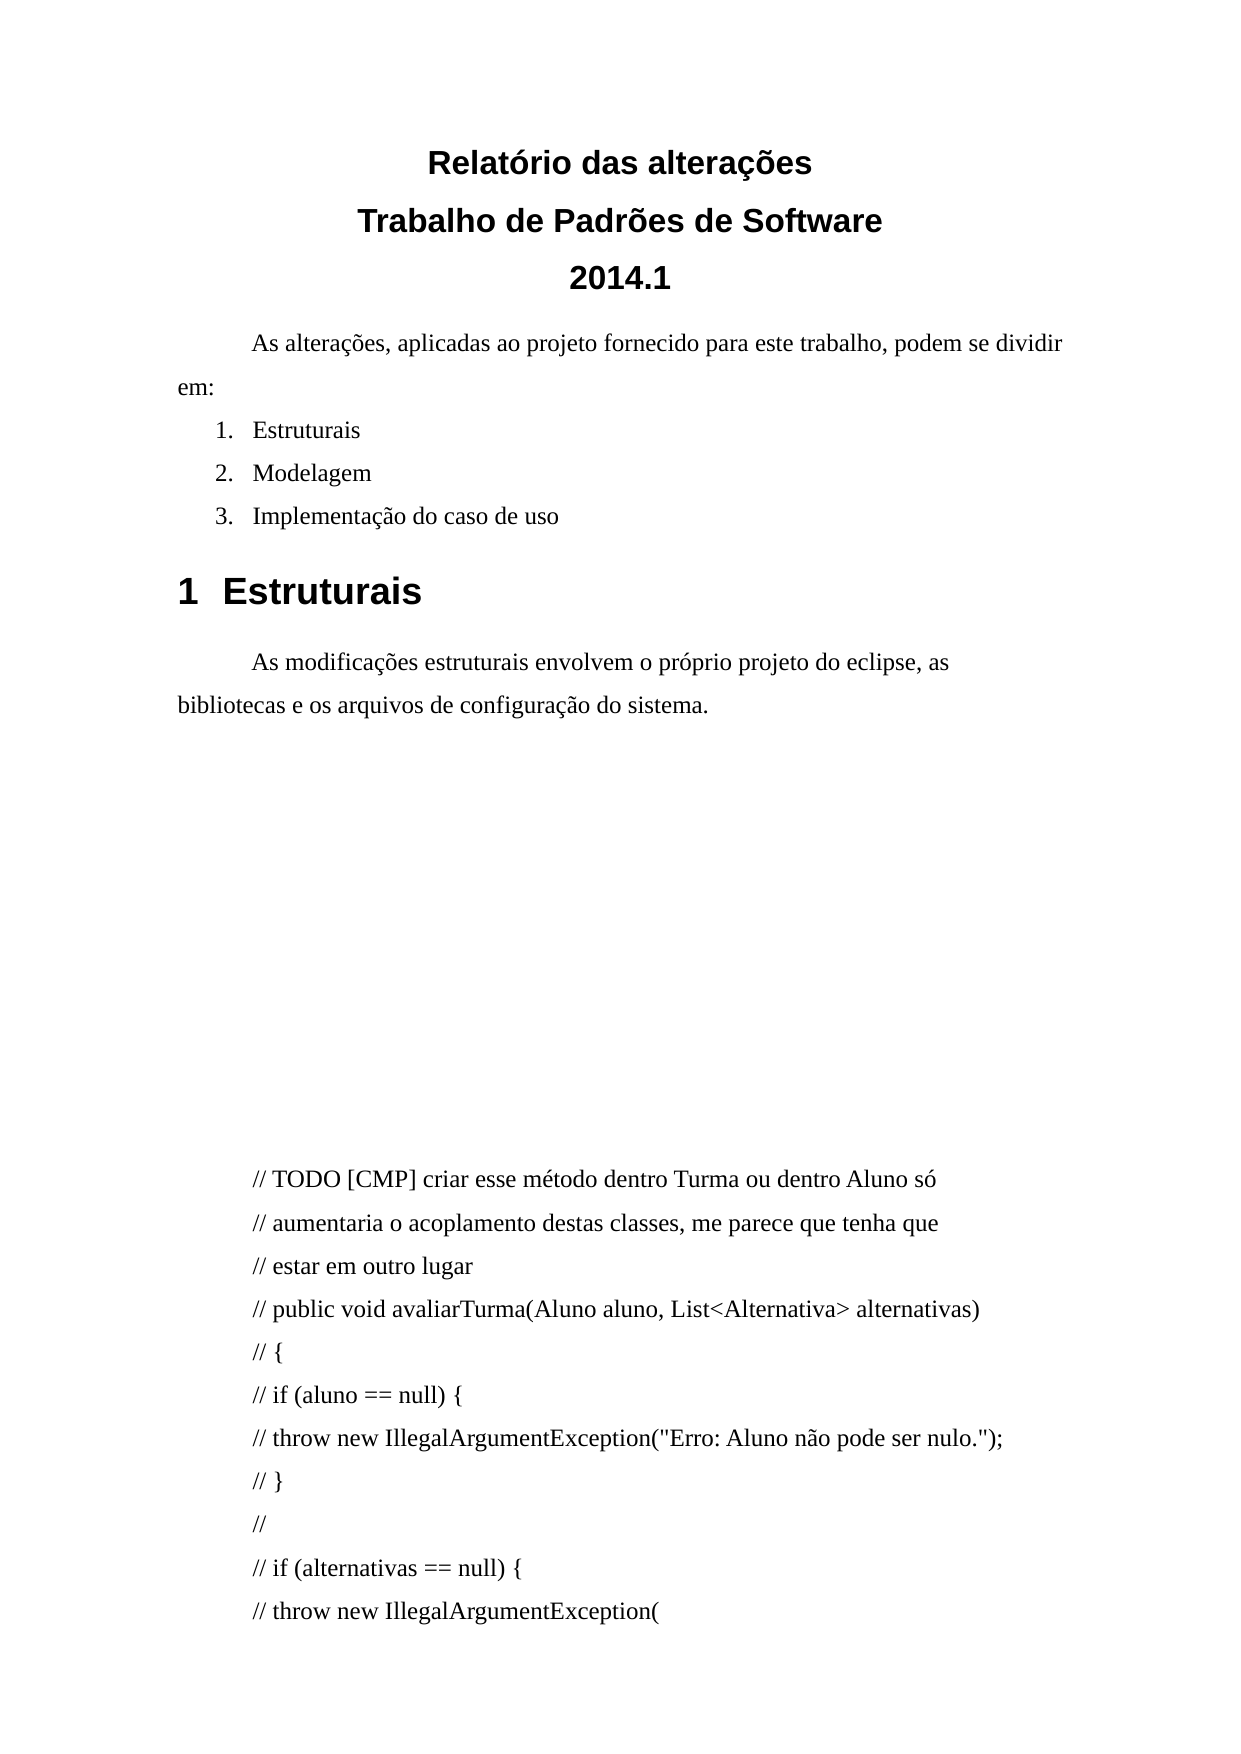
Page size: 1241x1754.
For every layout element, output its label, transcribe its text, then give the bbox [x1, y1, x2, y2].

title Relatório das alterações Trabalho de Padrões de Software 2014.1 [177, 143, 1063, 297]
text // if (aluno == null) { [177, 1380, 1063, 1409]
text // if (alternativas == null) { [177, 1553, 1063, 1581]
list Estruturais [215, 415, 1063, 443]
text // aumentaria o acoplamento destas classes, me parece que tenha que [177, 1208, 1063, 1236]
text // throw new IllegalArgumentException( [177, 1596, 1063, 1624]
text // } [177, 1466, 1063, 1495]
subtitle Estruturais [177, 569, 1063, 613]
text // public void avaliarTurma(Aluno aluno, List<Alternativa> alternativas) [177, 1294, 1063, 1323]
text As alterações, aplicadas ao projeto fornecido para este trabalho, podem se dividir em: [177, 328, 1063, 400]
text // { [177, 1337, 1063, 1366]
text // TODO [CMP] criar esse método dentro Turma ou dentro Aluno só [177, 1164, 1063, 1193]
text // estar em outro lugar [177, 1251, 1063, 1279]
text // throw new IllegalArgumentException("Erro: Aluno não pode ser nulo."); [177, 1423, 1063, 1452]
list Implementação do caso de uso [215, 501, 1063, 530]
list Modelagem [215, 458, 1063, 487]
text // [177, 1509, 1063, 1538]
text As modificações estruturais envolvem o próprio projeto do eclipse, as bibliotecas e os arquivos de configuração do sistema. [177, 647, 1063, 719]
